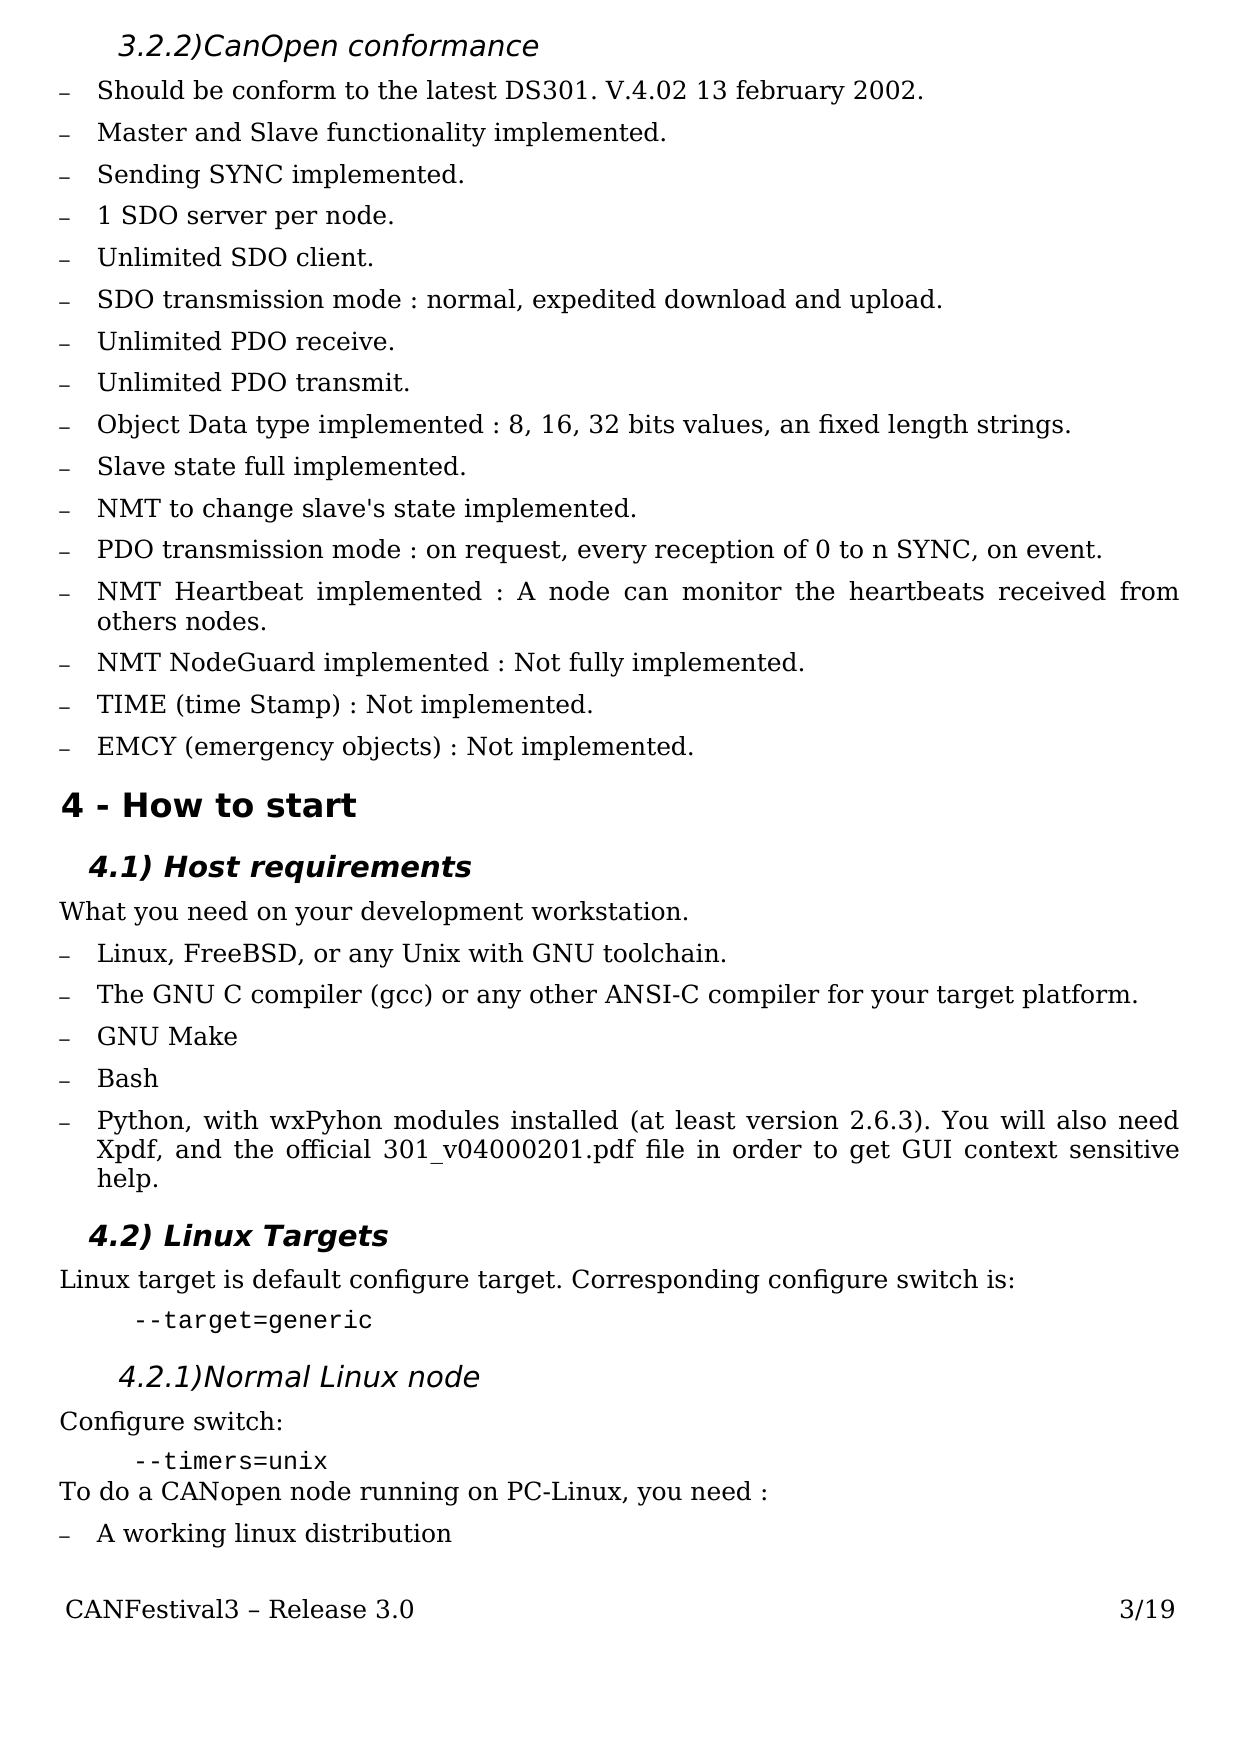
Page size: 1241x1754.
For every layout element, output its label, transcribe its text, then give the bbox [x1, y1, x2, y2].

text Configure switch: [59, 1407, 1181, 1437]
subtitle Normal Linux node [59, 1361, 1181, 1395]
list NMT NodeGuard implemented : Not fully implemented. [59, 648, 1181, 678]
list Linux, FreeBSD, or any Unix with GNU toolchain. [59, 939, 1181, 968]
subtitle How to start [59, 786, 1181, 825]
list Python, with wxPyhon modules installed (at least version 2.6.3). You will also need Xpdf, and the official 301_v04000201.pdf file in order to get GUI context sensitive help. [59, 1106, 1181, 1194]
list GNU Make [59, 1022, 1181, 1052]
list NMT to change slave's state implemented. [59, 494, 1181, 523]
list The GNU C compiler (gcc) or any other ANSI-C compiler for your target platform. [59, 981, 1181, 1010]
list Object Data type implemented : 8, 16, 32 bits values, an fixed length strings. [59, 410, 1181, 440]
subtitle Host requirements [59, 850, 1181, 884]
list Unlimited PDO transmit. [59, 369, 1181, 398]
list EMCY (emergency objects) : Not implemented. [59, 732, 1181, 761]
list NMT Heartbeat implemented : A node can monitor the heartbeats received from others nodes. [59, 577, 1181, 636]
list Slave state full implemented. [59, 452, 1181, 481]
list SDO transmission mode : normal, expedited download and upload. [59, 285, 1181, 314]
list PDO transmission mode : on request, every reception of 0 to n SYNC, on event. [59, 536, 1181, 565]
list Bash [59, 1064, 1181, 1093]
text What you need on your development workstation. [59, 897, 1181, 926]
list Master and Slave functionality implemented. [59, 118, 1181, 147]
list A working linux distribution [59, 1519, 1181, 1548]
list Unlimited PDO receive. [59, 327, 1181, 356]
text --target=generic [59, 1307, 1181, 1336]
list TIME (time Stamp) : Not implemented. [59, 690, 1181, 719]
subtitle CanOpen conformance [59, 29, 1181, 64]
subtitle Linux Targets [59, 1219, 1181, 1253]
text --timers=unix [59, 1449, 1181, 1477]
text To do a CANopen node running on PC-Linux, you need : [59, 1477, 1181, 1507]
list 1 SDO server per node. [59, 202, 1181, 231]
list Should be conform to the latest DS301. V.4.02 13 february 2002. [59, 76, 1181, 106]
text Linux target is default configure target. Corresponding configure switch is: [59, 1266, 1181, 1295]
list Sending SYNC implemented. [59, 160, 1181, 189]
list Unlimited SDO client. [59, 243, 1181, 273]
